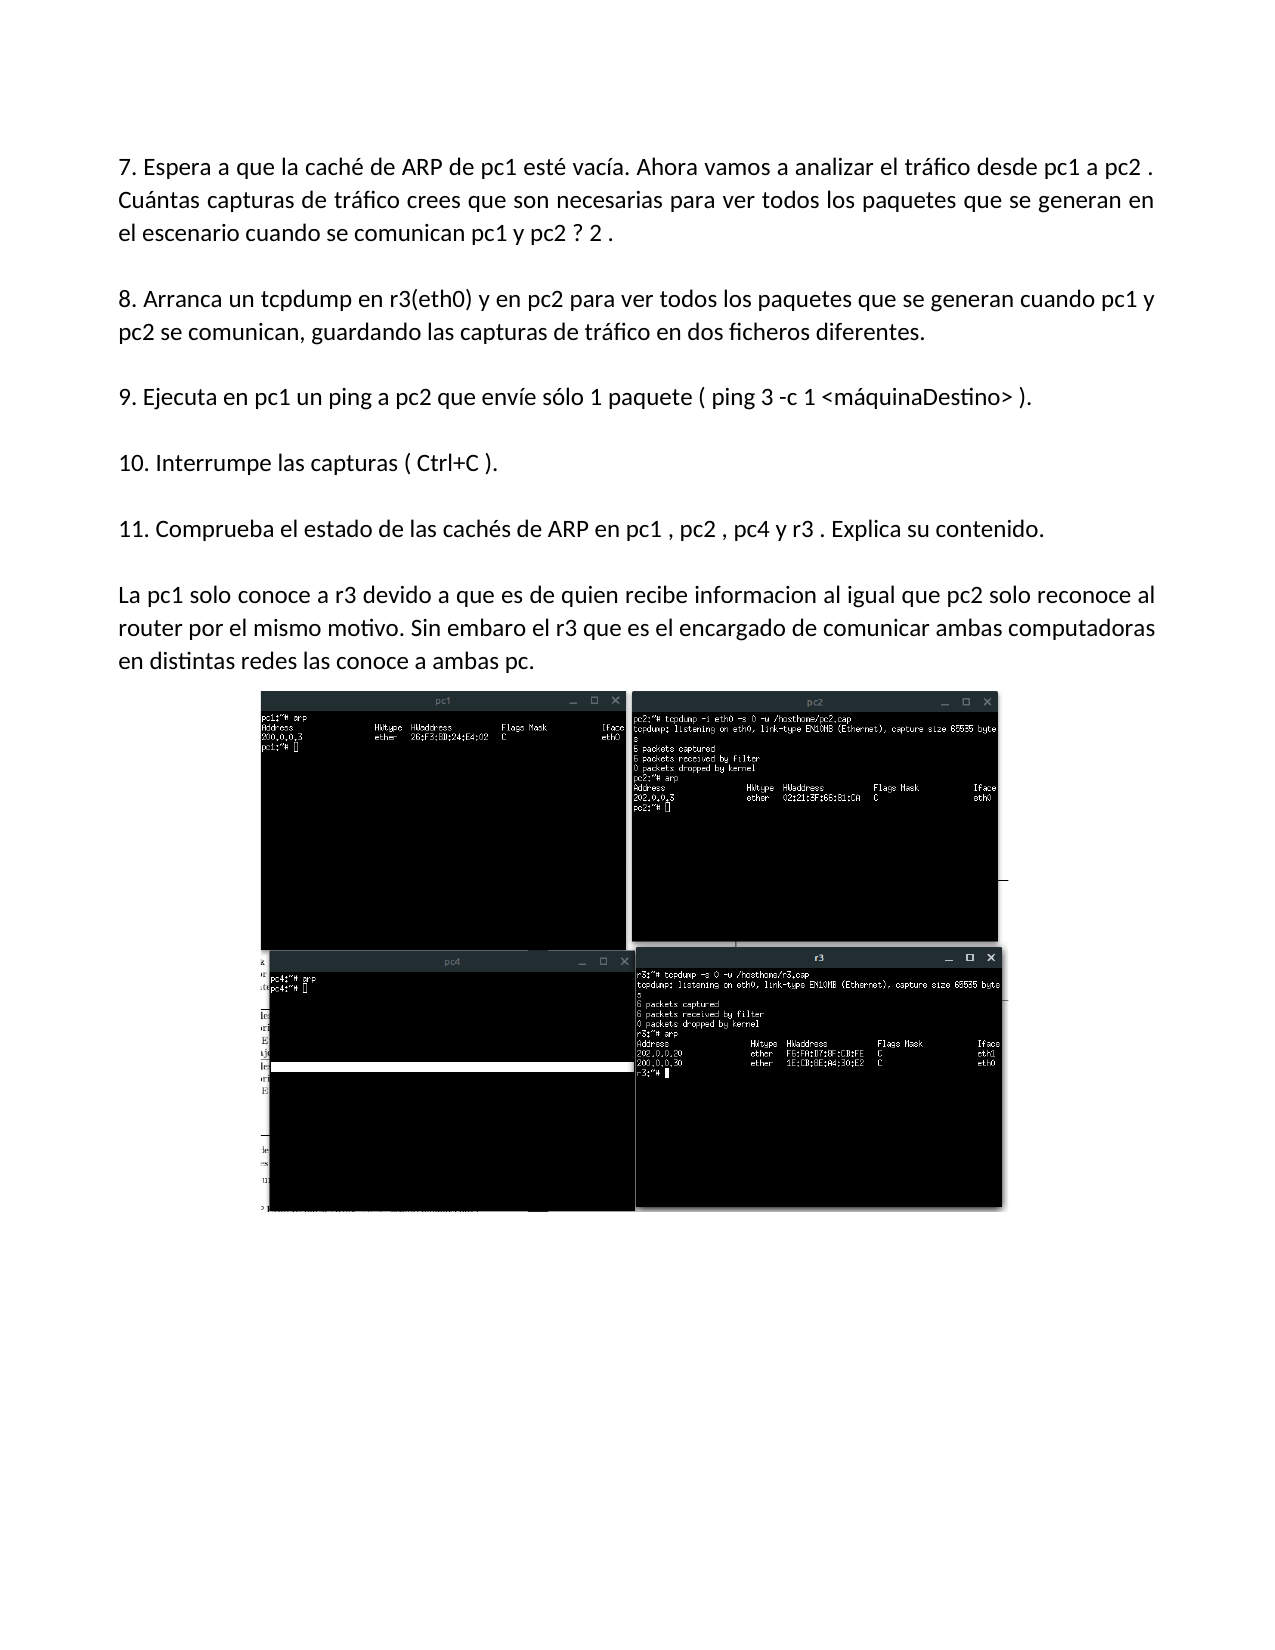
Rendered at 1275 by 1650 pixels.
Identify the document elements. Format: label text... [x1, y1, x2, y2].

text La pc1 solo conoce a r3 devido a que es de quien recibe informacion al igual que pc2 solo reconoce al router por el mismo motivo. Sin embaro el r3 que es el encargado de comunicar ambas computadoras en distintas redes las conoce a ambas pc. [118, 579, 1157, 675]
text 10. Interrumpe las capturas ( Ctrl+C ). [118, 447, 1157, 478]
picture [260, 691, 1009, 1212]
text 11. Comprueba el estado de las cachés de ARP en pc1 , pc2 , pc4 y r3 . Explica su contenido. [118, 513, 1157, 544]
text 8. Arranca un tcpdump en r3(eth0) y en pc2 para ver todos los paquetes que se generan cuando pc1 y pc2 se comunican, guardando las capturas de tráfico en dos ficheros diferentes. [118, 283, 1157, 346]
text 9. Ejecuta en pc1 un ping a pc2 que envíe sólo 1 paquete ( ping 3 -c 1 <máquinaDestino> ). [118, 381, 1157, 412]
text 7. Espera a que la caché de ARP de pc1 esté vacía. Ahora vamos a analizar el tráfico desde pc1 a pc2 . Cuántas capturas de tráfico crees que son necesarias para ver todos los paquetes que se generan en el escenario cuando se comunican pc1 y pc2 ? 2 . [118, 151, 1157, 247]
